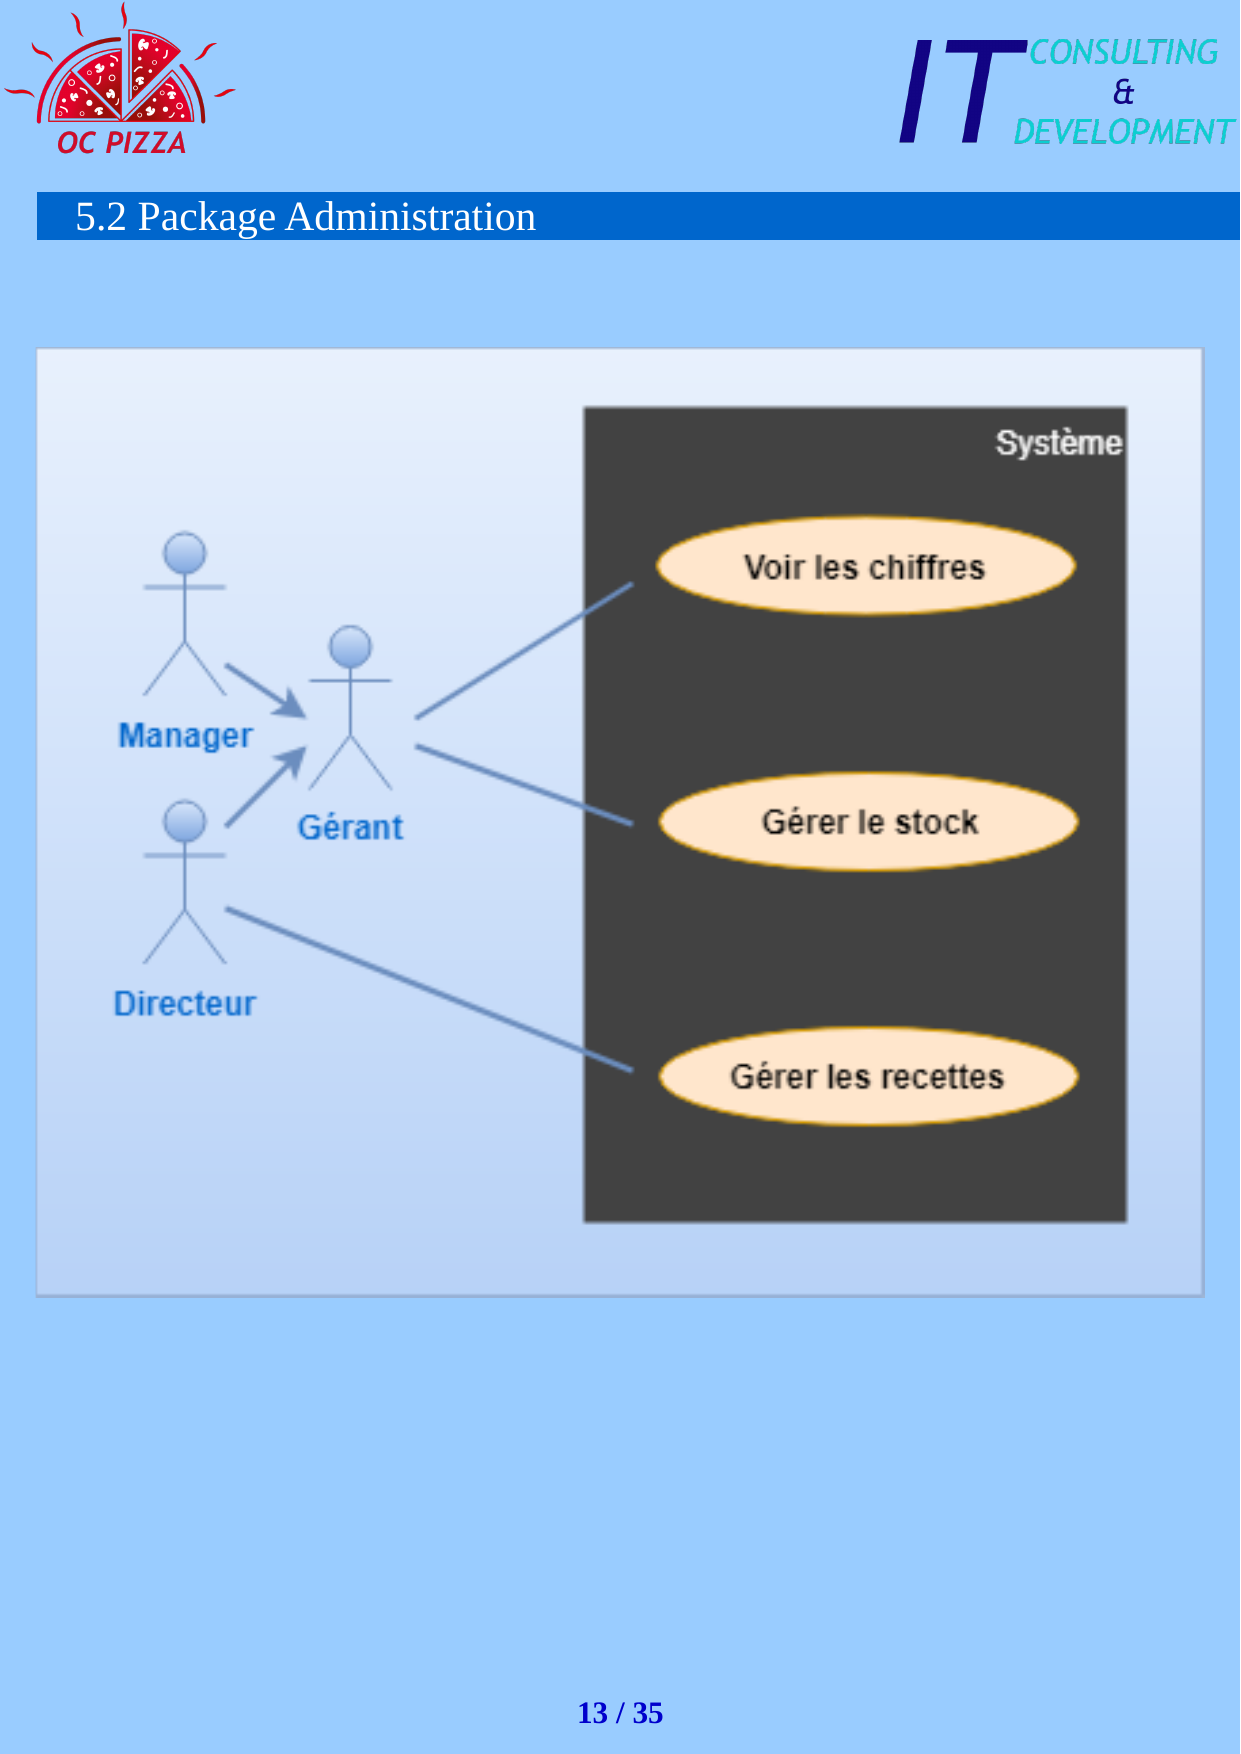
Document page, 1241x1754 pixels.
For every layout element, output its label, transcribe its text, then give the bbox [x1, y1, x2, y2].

picture [884, 21, 1240, 163]
list 5.2 Package Administration [37, 192, 1240, 240]
picture [0, 0, 237, 163]
picture [35, 347, 1205, 1298]
